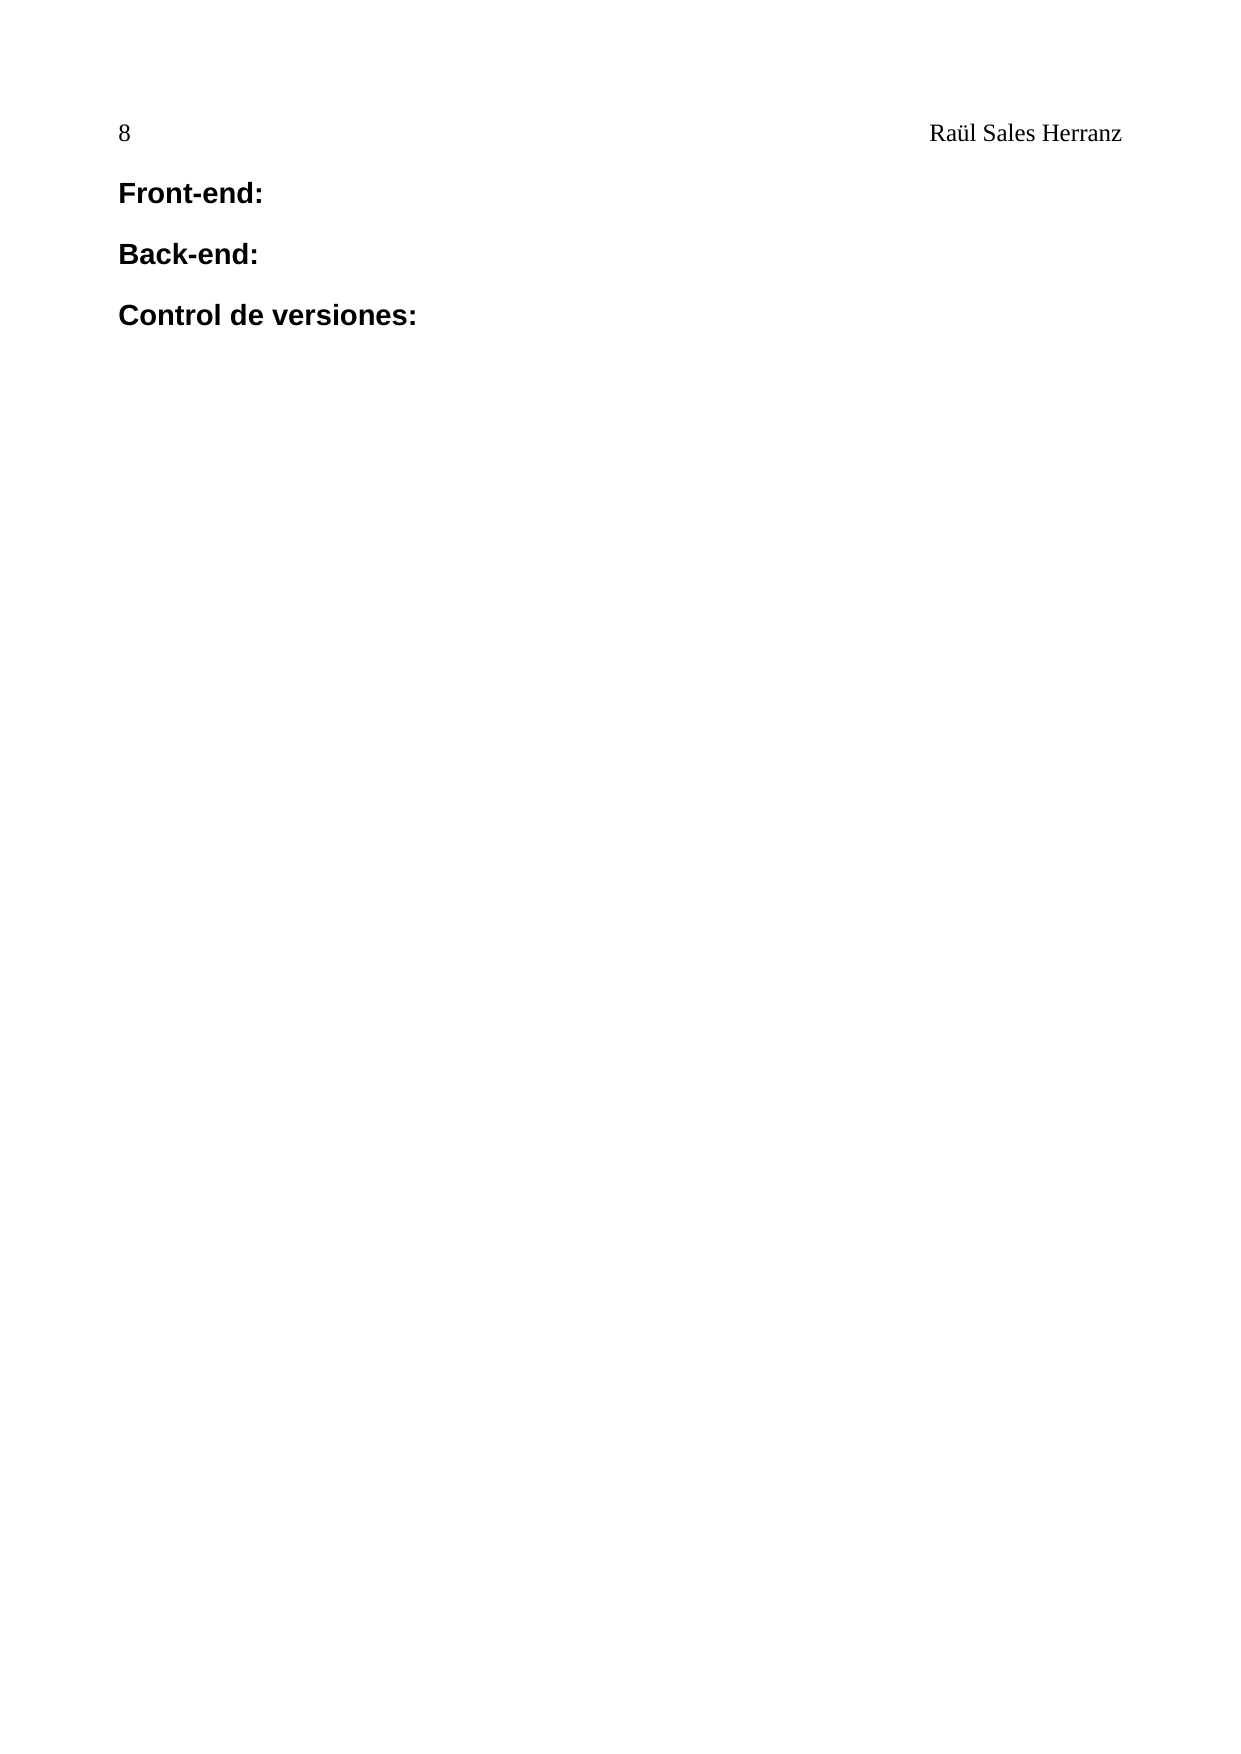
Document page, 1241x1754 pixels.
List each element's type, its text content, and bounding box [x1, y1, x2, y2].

subtitle Back-end: [118, 237, 1122, 271]
subtitle Front-end: [118, 176, 1122, 210]
subtitle Control de versiones: [118, 298, 1122, 331]
